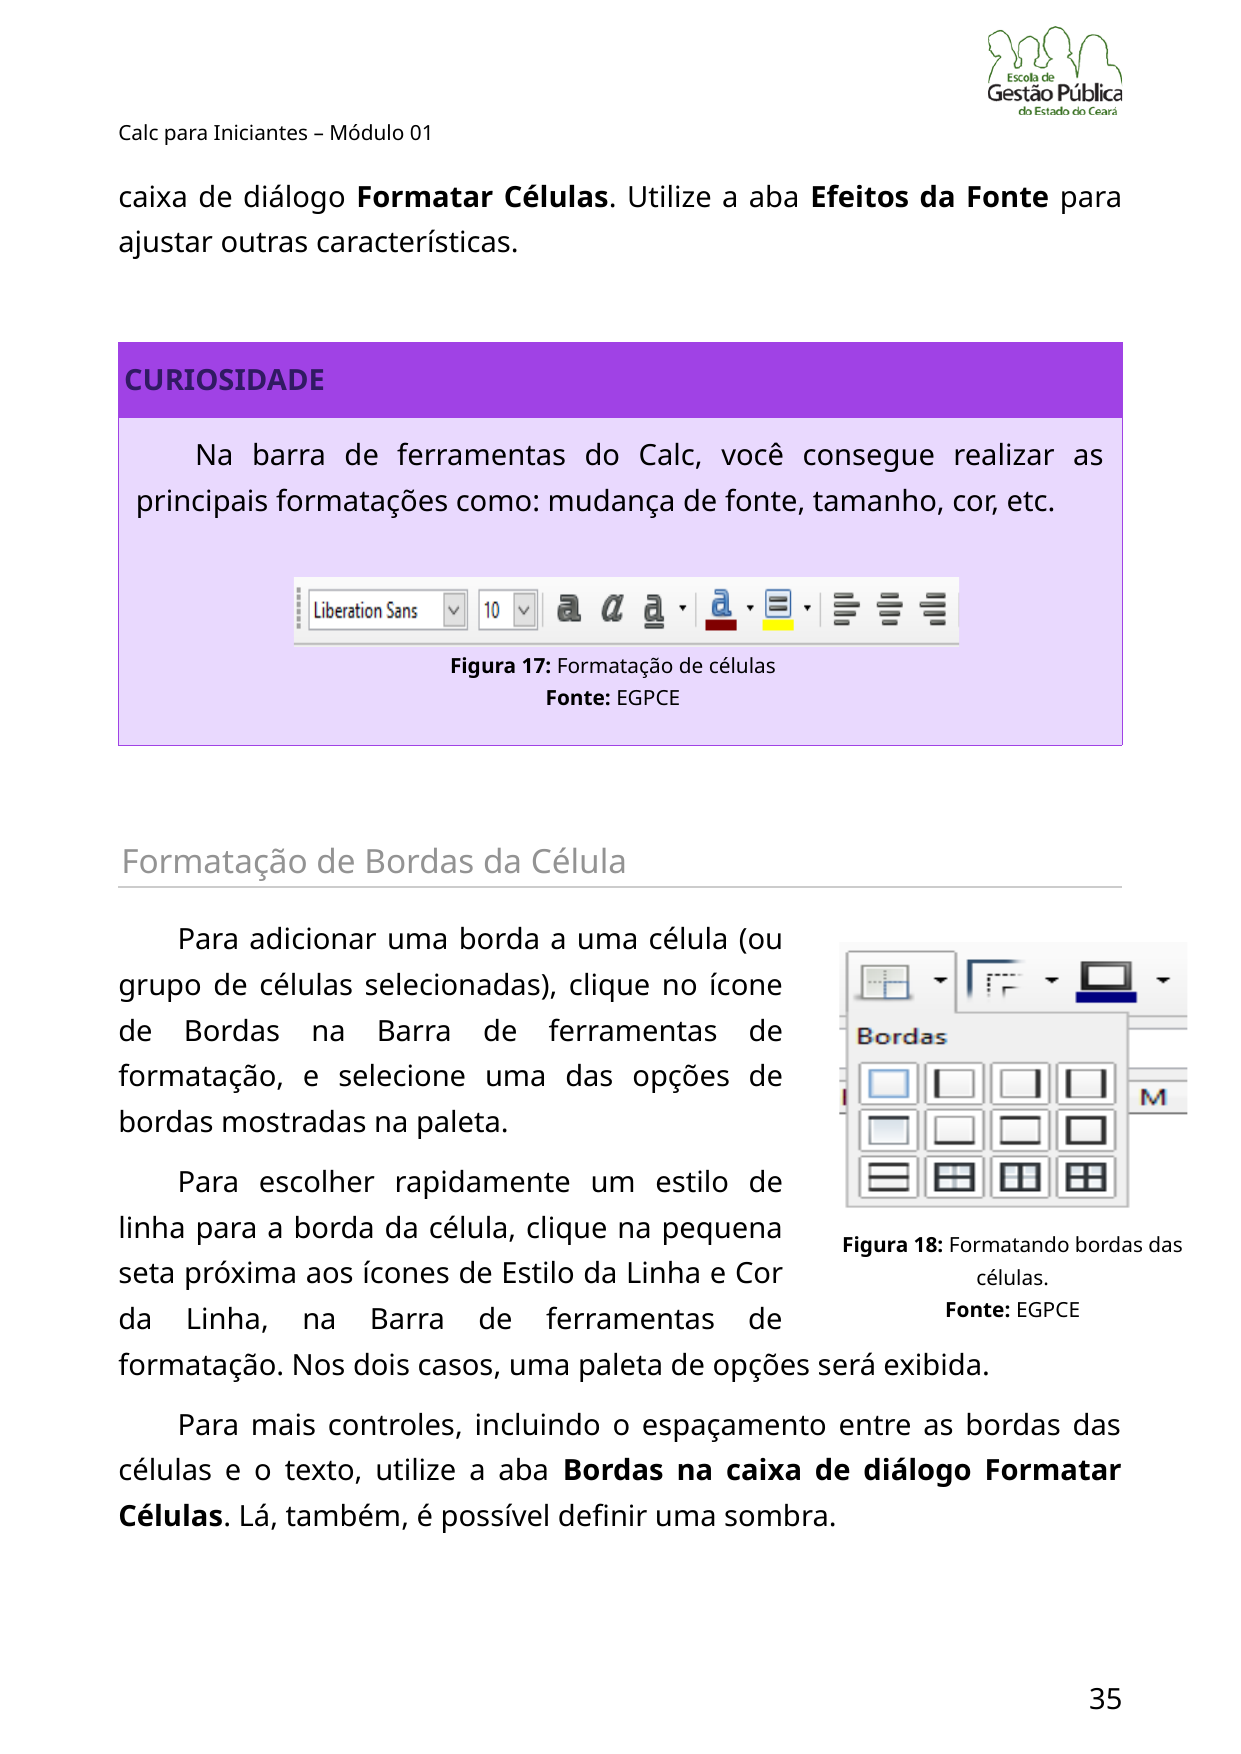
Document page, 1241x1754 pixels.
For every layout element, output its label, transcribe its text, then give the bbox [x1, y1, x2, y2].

text Para mais controles, incluindo o espaçamento entre as bordas das células e o texto, utilize a aba Bordas na caixa de diálogo Formatar Células. Lá, também, é possível definir uma sombra. [118, 1404, 1122, 1535]
table_cell Na barra de ferramentas do Calc, você consegue realizar as principais formatações como: mudança de fonte, tamanho, cor, etc. [119, 418, 1122, 745]
picture [293, 577, 960, 647]
subtitle Formatação de Bordas da Célula [118, 835, 1122, 886]
text Figura 18: Formatando bordas das células. Fonte: EGPCE [831, 939, 1194, 1324]
picture [839, 942, 1188, 1226]
text Para escolher rapidamente um estilo de linha para a borda da célula, clique na pequena seta próxima aos ícones de Estilo da Linha e Cor da Linha, na Barra de ferramentas de formatação. Nos dois casos, uma paleta de opções será exibida. [118, 1161, 1122, 1383]
picture [118, 26, 1123, 115]
table_header CURIOSIDADE [119, 343, 1122, 417]
text Para adicionar uma borda a uma célula (ou grupo de células selecionadas), clique no ícone de Bordas na Barra de ferramentas de formatação, e selecione uma das opções de bordas mostradas na paleta. [118, 918, 1194, 1141]
text caixa de diálogo Formatar Células. Utilize a aba Efeitos da Fonte para ajustar outras características. [118, 176, 1122, 261]
